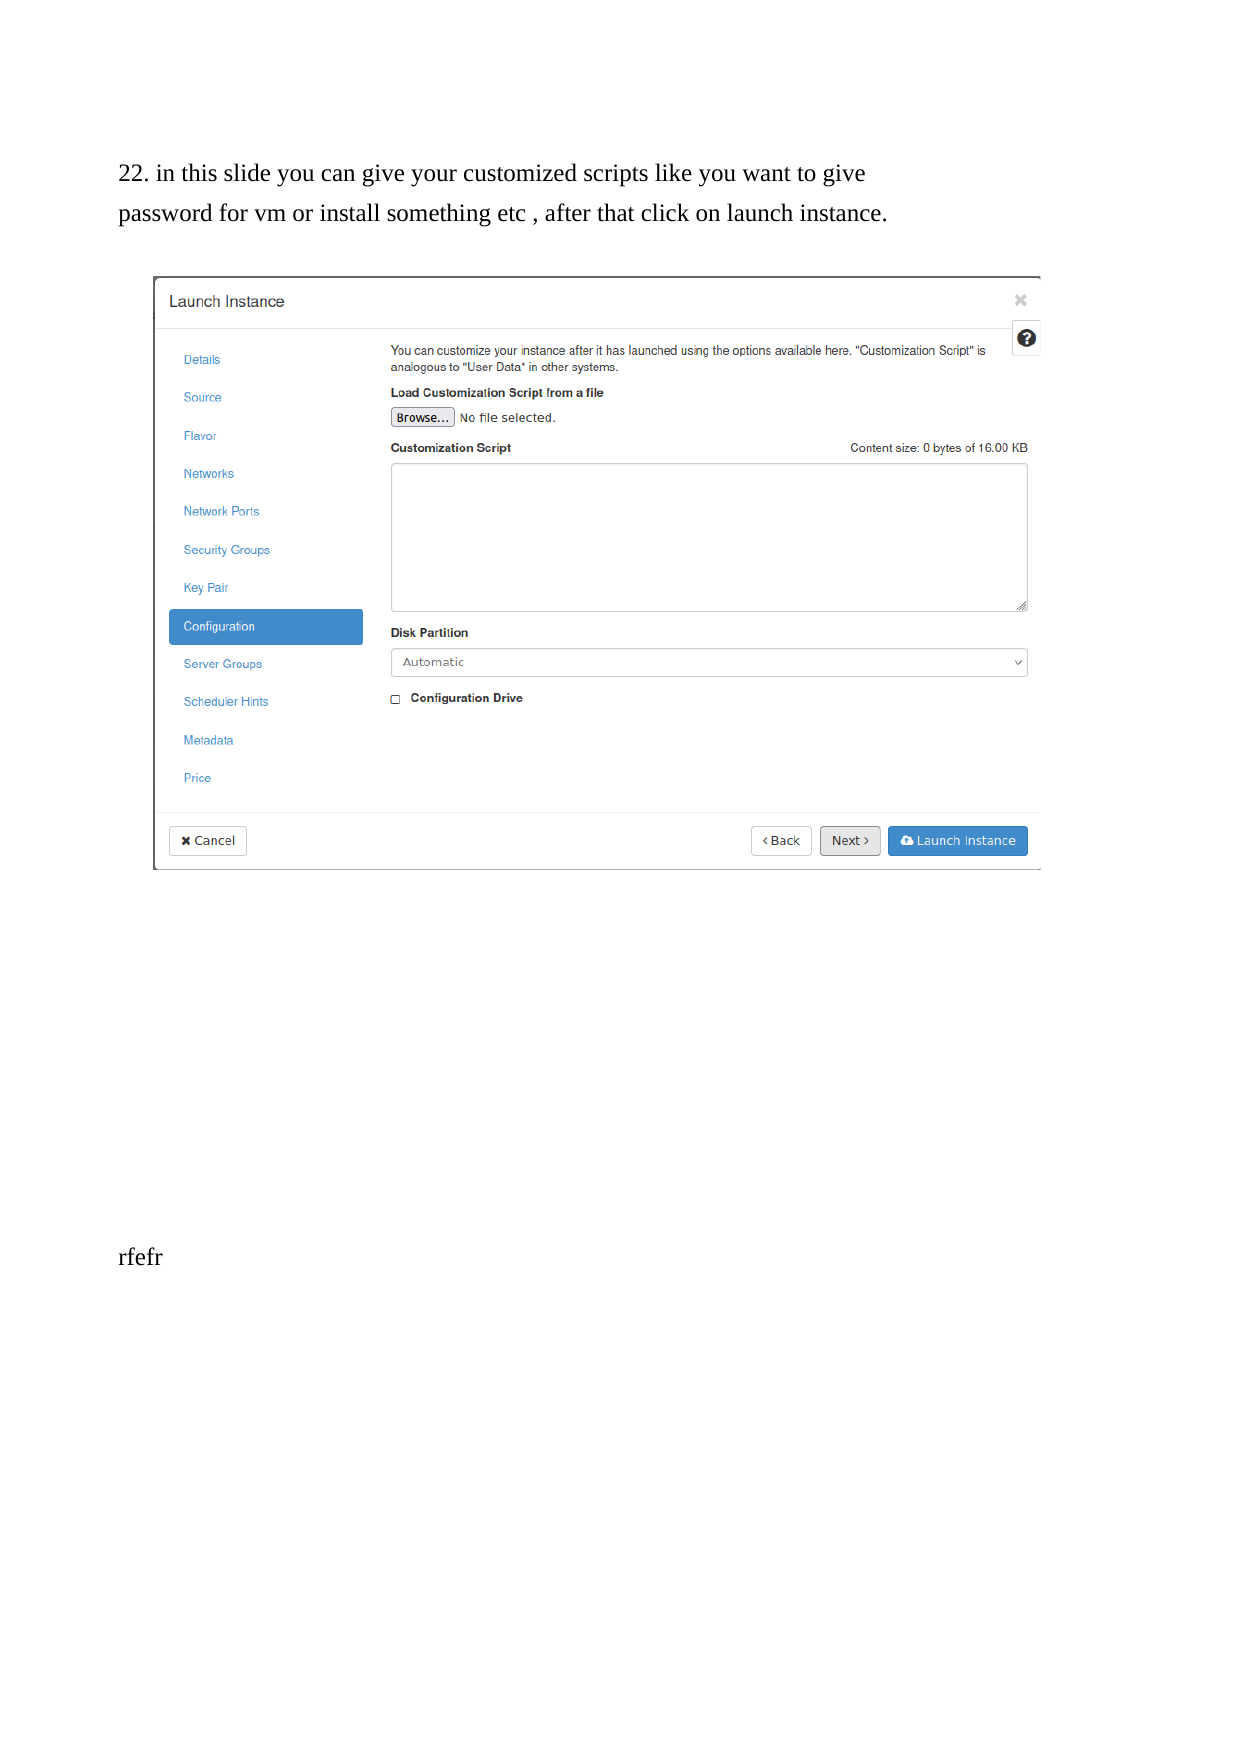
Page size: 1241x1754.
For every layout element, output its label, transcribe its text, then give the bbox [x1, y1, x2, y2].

picture [153, 276, 1041, 870]
text 22. in this slide you can give your customized scripts like you want to give password for vm or install something etc , after that click on launch instance. [118, 158, 930, 227]
text rfefr [118, 1242, 930, 1271]
